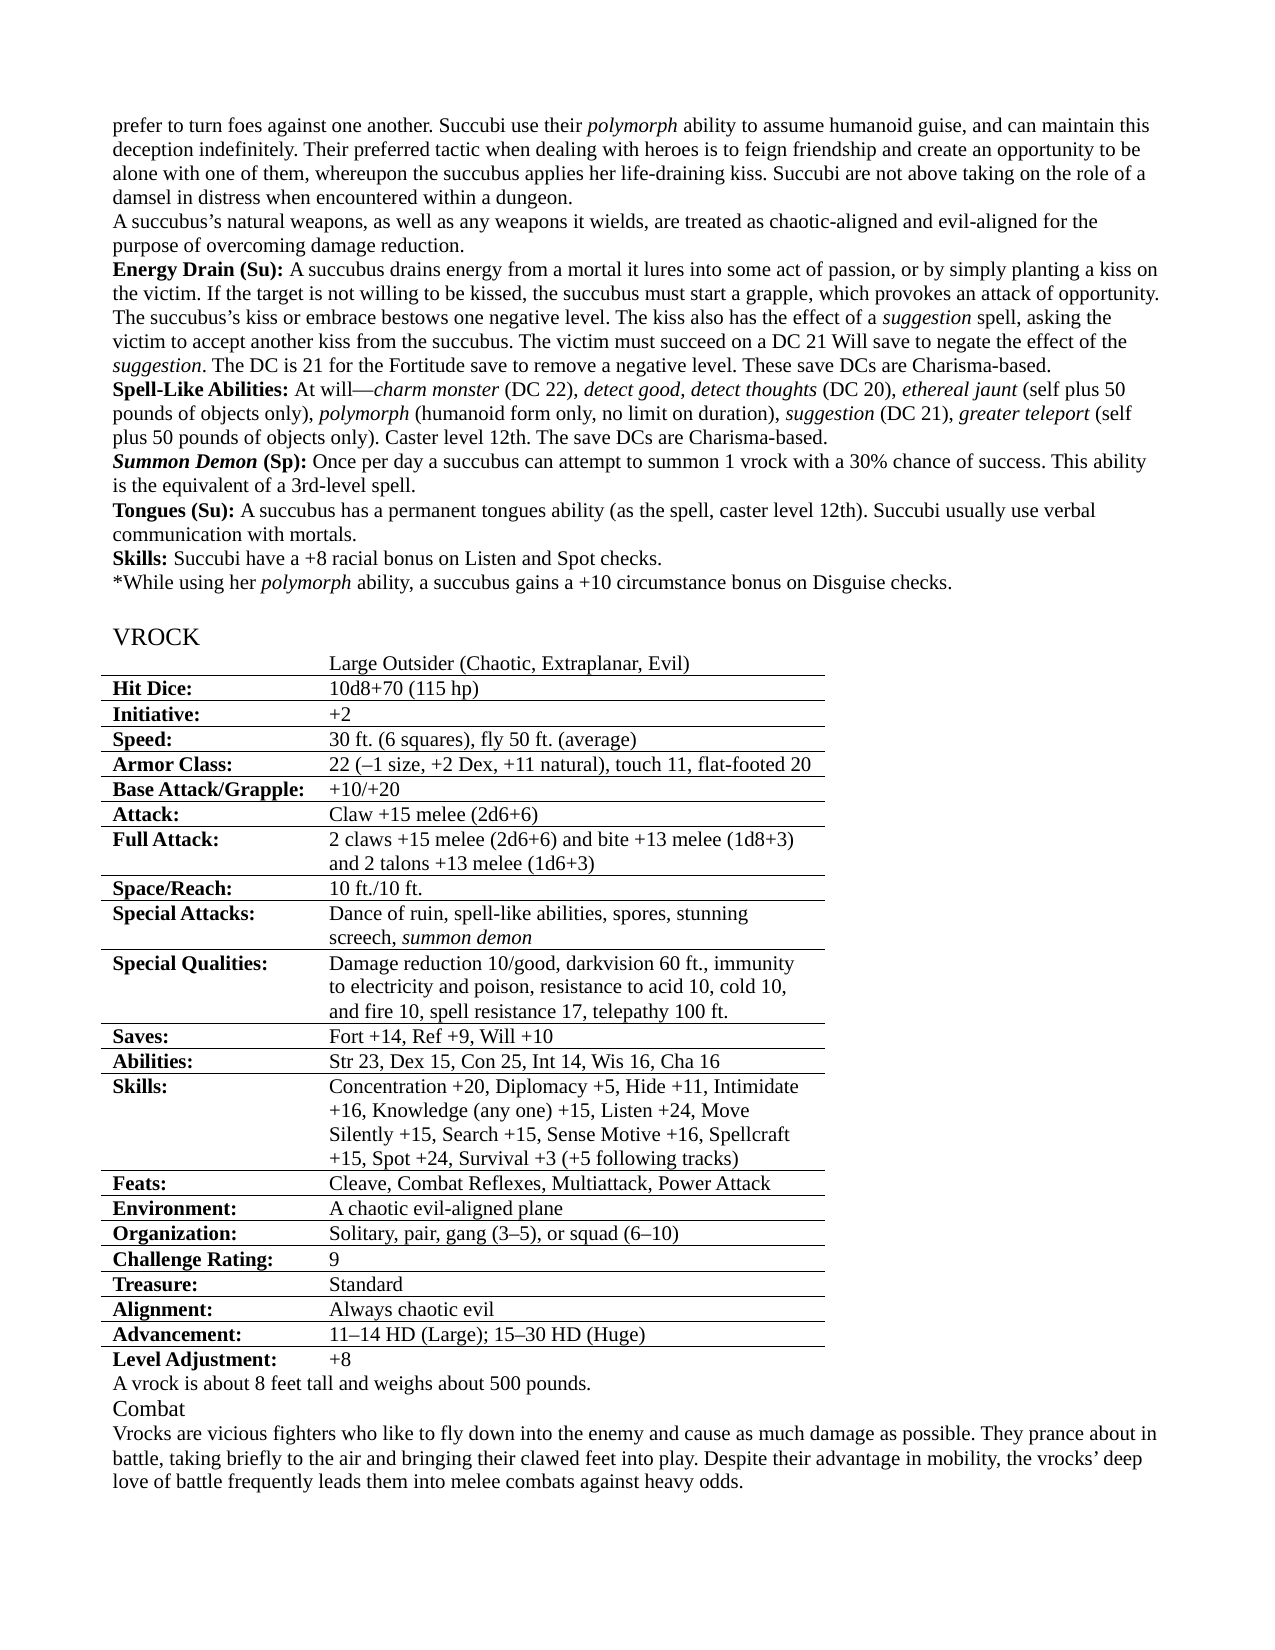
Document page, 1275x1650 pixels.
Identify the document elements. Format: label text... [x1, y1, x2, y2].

table_cell Attack: [101, 802, 318, 826]
table_cell Dance of ruin, spell-like abilities, spores, stunning screech, summon demon [318, 901, 825, 949]
table_cell Advancement: [101, 1322, 318, 1346]
table_cell Standard [318, 1272, 825, 1296]
table_cell 30 ft. (6 squares), fly 50 ft. (average) [318, 727, 825, 751]
table_cell Fort +14, Ref +9, Will +10 [318, 1024, 825, 1048]
table_cell Cleave, Combat Reflexes, Multiattack, Power Attack [318, 1171, 825, 1195]
table_cell Special Attacks: [101, 901, 318, 949]
table_cell 22 (–1 size, +2 Dex, +11 natural), touch 11, flat-footed 20 [318, 752, 825, 776]
table_cell Special Qualities: [101, 950, 318, 1023]
table_cell Skills: [101, 1074, 318, 1170]
text Energy Drain (Su): A succubus drains energy from a mortal it lures into some act of passion, or by simply planting a kiss on the victim. If the target is not willing to be kissed, the succubus must start a grapple, which provokes an attack of opportunity. The succubus’s kiss or embrace bestows one negative level. The kiss also has the effect of a suggestion spell, asking the victim to accept another kiss from the succubus. The victim must succeed on a DC 21 Will save to negate the effect of the suggestion. The DC is 21 for the Fortitude save to remove a negative level. These save DCs are Charisma-based. [112, 257, 1162, 377]
table_cell 10 ft./10 ft. [318, 876, 825, 900]
table_cell Level Adjustment: [101, 1347, 318, 1371]
text prefer to turn foes against one another. Succubi use their polymorph ability to assume humanoid guise, and can maintain this deception indefinitely. Their preferred tactic when dealing with heroes is to feign friendship and create an opportunity to be alone with one of them, whereupon the succubus applies her life-draining kiss. Succubi are not above taking on the role of a damsel in distress when encountered within a dungeon. [112, 112, 1162, 209]
table_cell 10d8+70 (115 hp) [318, 676, 825, 700]
table_cell +2 [318, 701, 825, 726]
table_cell Challenge Rating: [101, 1246, 318, 1271]
text A vrock is about 8 feet tall and weighs about 500 pounds. [112, 1371, 1162, 1395]
table_cell Damage reduction 10/good, darkvision 60 ft., immunity to electricity and poison, resistance to acid 10, cold 10, and fire 10, spell resistance 17, telepathy 100 ft. [318, 950, 825, 1023]
table_cell +8 [318, 1347, 825, 1371]
table_cell 9 [318, 1246, 825, 1271]
table_cell Claw +15 melee (2d6+6) [318, 802, 825, 826]
table_cell Concentration +20, Diplomacy +5, Hide +11, Intimidate +16, Knowledge (any one) +15, Listen +24, Move Silently +15, Search +15, Sense Motive +16, Spellcraft +15, Spot +24, Survival +3 (+5 following tracks) [318, 1074, 825, 1170]
table_cell 2 claws +15 melee (2d6+6) and bite +13 melee (1d8+3) and 2 talons +13 melee (1d6+3) [318, 827, 825, 875]
table_cell Always chaotic evil [318, 1297, 825, 1321]
text Vrocks are vicious fighters who like to fly down into the enemy and cause as much damage as possible. They prance about in battle, taking briefly to the air and bringing their clawed feet into play. Despite their advantage in mobility, the vrocks’ deep love of battle frequently leads them into melee combats against heavy odds. [112, 1421, 1162, 1493]
table_cell Str 23, Dex 15, Con 25, Int 14, Wis 16, Cha 16 [318, 1049, 825, 1073]
table_cell +10/+20 [318, 777, 825, 801]
table_cell Initiative: [101, 701, 318, 726]
table_header Large Outsider (Chaotic, Extraplanar, Evil) [318, 651, 825, 675]
table_cell Organization: [101, 1221, 318, 1245]
table_cell Solitary, pair, gang (3–5), or squad (6–10) [318, 1221, 825, 1245]
table_cell Space/Reach: [101, 876, 318, 900]
table_cell 11–14 HD (Large); 15–30 HD (Huge) [318, 1322, 825, 1346]
text Combat [112, 1395, 1162, 1421]
table_cell Armor Class: [101, 752, 318, 776]
table_header [101, 651, 318, 675]
table_cell Speed: [101, 727, 318, 751]
table_cell Alignment: [101, 1297, 318, 1321]
table_cell A chaotic evil-aligned plane [318, 1196, 825, 1220]
table_cell Base Attack/Grapple: [101, 777, 318, 801]
text A succubus’s natural weapons, as well as any weapons it wields, are treated as chaotic-aligned and evil-aligned for the purpose of overcoming damage reduction. [112, 209, 1162, 257]
table_cell Full Attack: [101, 827, 318, 875]
table_cell Abilities: [101, 1049, 318, 1073]
text Skills: Succubi have a +8 racial bonus on Listen and Spot checks. [112, 546, 1162, 570]
table_cell Hit Dice: [101, 676, 318, 700]
text VROCK [112, 622, 1162, 651]
table_cell Environment: [101, 1196, 318, 1220]
text Tongues (Su): A succubus has a permanent tongues ability (as the spell, caster level 12th). Succubi usually use verbal communication with mortals. [112, 497, 1162, 546]
text *While using her polymorph ability, a succubus gains a +10 circumstance bonus on Disguise checks. [112, 570, 1162, 594]
table_cell Feats: [101, 1171, 318, 1195]
text Summon Demon (Sp): Once per day a succubus can attempt to summon 1 vrock with a 30% chance of success. This ability is the equivalent of a 3rd-level spell. [112, 449, 1162, 497]
table_cell Saves: [101, 1024, 318, 1048]
text Spell-Like Abilities: At will—charm monster (DC 22), detect good, detect thoughts (DC 20), ethereal jaunt (self plus 50 pounds of objects only), polymorph (humanoid form only, no limit on duration), suggestion (DC 21), greater teleport (self plus 50 pounds of objects only). Caster level 12th. The save DCs are Charisma-based. [112, 377, 1162, 449]
table_cell Treasure: [101, 1272, 318, 1296]
